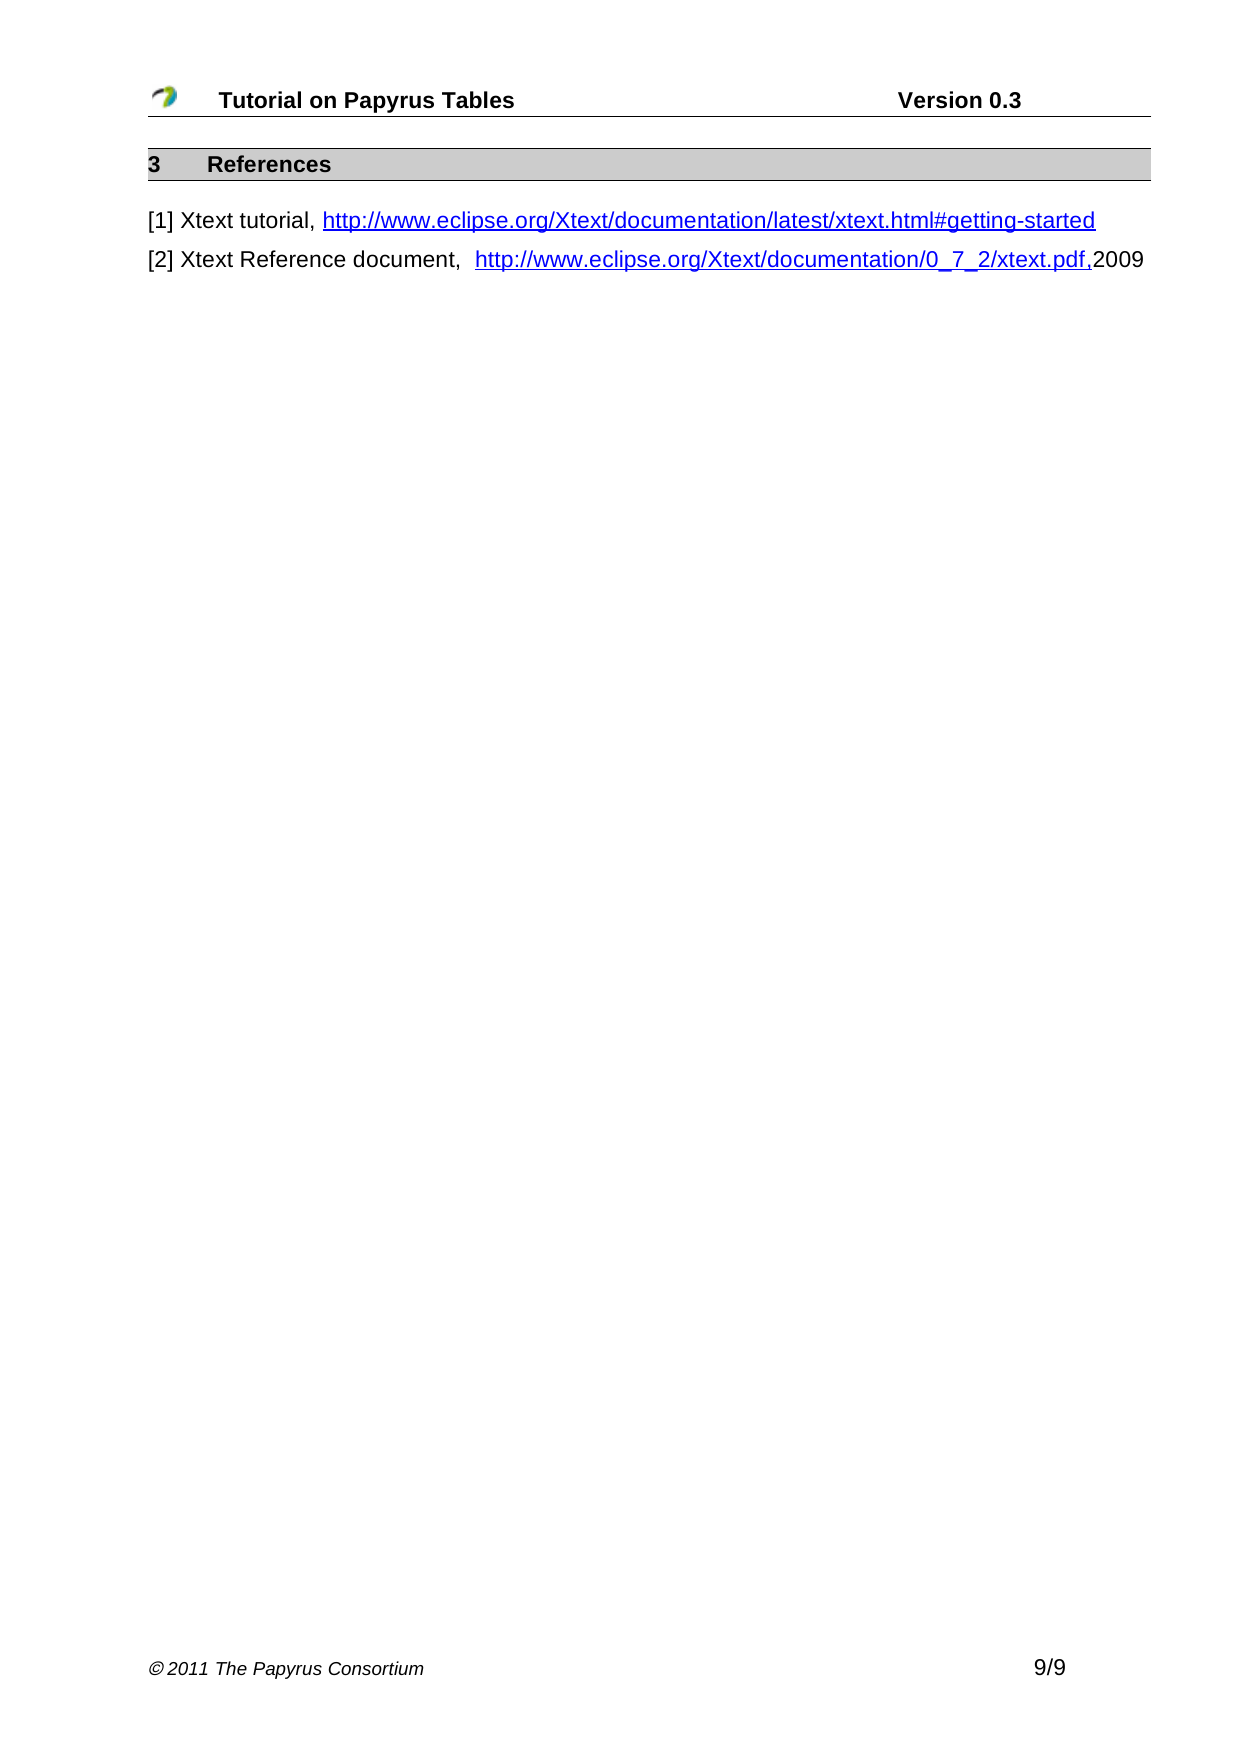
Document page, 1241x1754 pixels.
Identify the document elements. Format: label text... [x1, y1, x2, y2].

subtitle References [148, 149, 1151, 180]
picture [152, 84, 177, 110]
text [2] Xtext Reference document, http://www.eclipse.org/Xtext/documentation/0_7_2/xtext.pdf,2009 [148, 246, 1151, 273]
text [1] Xtext tutorial, http://www.eclipse.org/Xtext/documentation/latest/xtext.html#getting-started [148, 206, 1151, 233]
